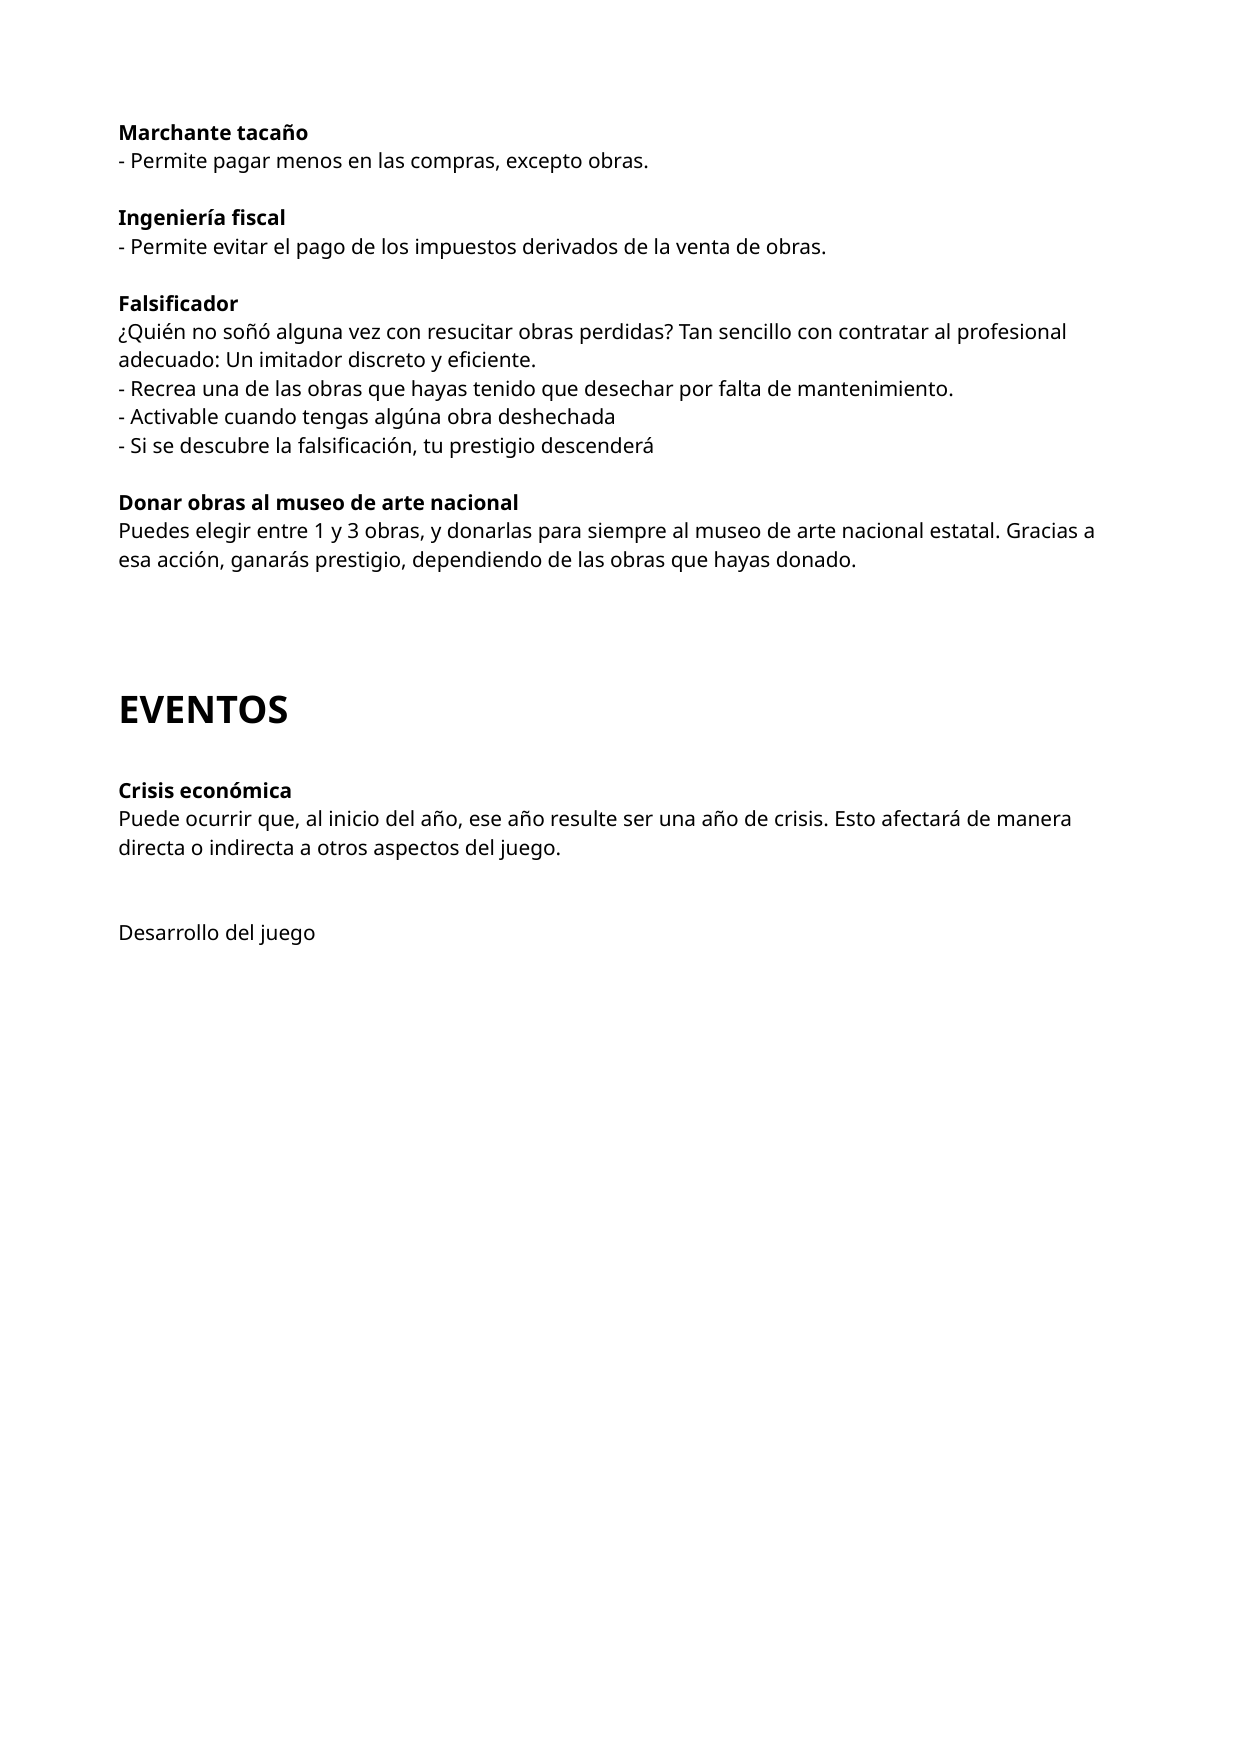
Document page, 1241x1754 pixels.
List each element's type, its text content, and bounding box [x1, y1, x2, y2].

text Ingeniería fiscal [118, 203, 1122, 232]
text Desarrollo del juego [118, 918, 1122, 947]
text Puedes elegir entre 1 y 3 obras, y donarlas para siempre al museo de arte nacional estatal. Gracias a esa acción, ganarás prestigio, dependiendo de las obras que hayas donado. [118, 516, 1122, 573]
text - Permite pagar menos en las compras, excepto obras. [118, 147, 1122, 175]
text - Recrea una de las obras que hayas tenido que desechar por falta de mantenimiento. [118, 374, 1122, 402]
text ¿Quién no soñó alguna vez con resucitar obras perdidas? Tan sencillo con contratar al profesional adecuado: Un imitador discreto y eficiente. [118, 317, 1122, 374]
text Falsificador [118, 289, 1122, 317]
text - Permite evitar el pago de los impuestos derivados de la venta de obras. [118, 232, 1122, 260]
text Donar obras al museo de arte nacional [118, 488, 1122, 516]
text - Activable cuando tengas algúna obra deshechada [118, 402, 1122, 431]
text Marchante tacaño [118, 118, 1122, 147]
text Puede ocurrir que, al inicio del año, ese año resulte ser una año de crisis. Esto afectará de manera directa o indirecta a otros aspectos del juego. [118, 804, 1122, 861]
text Crisis económica [118, 776, 1122, 804]
text - Si se descubre la falsificación, tu prestigio descenderá [118, 431, 1122, 459]
subtitle EVENTOS [118, 683, 1122, 735]
